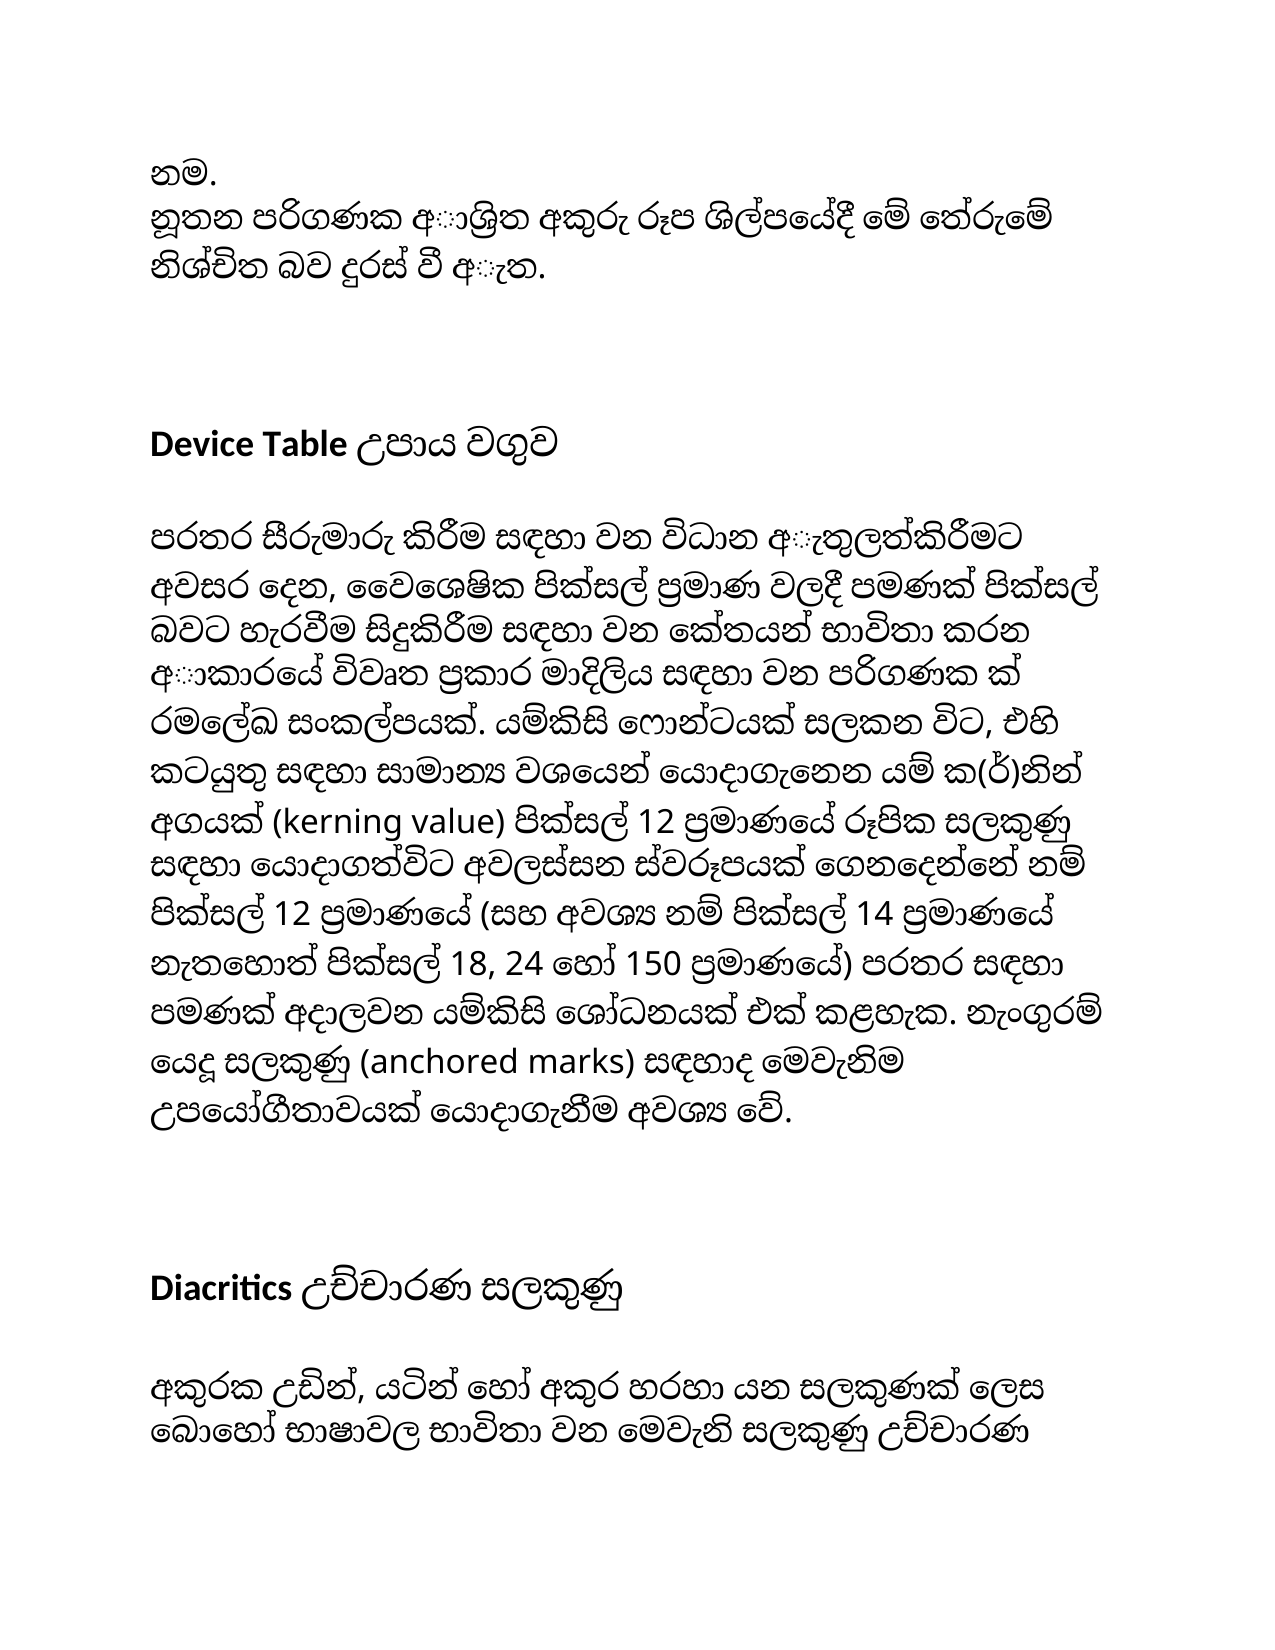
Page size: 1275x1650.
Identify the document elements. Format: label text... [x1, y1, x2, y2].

text නූතන පරිගණක අාශ්‍රිත අකුරු රූප ශිල්පයේදී මේ තේරුමේ නිශ්චිත බව දුරස් වී අැත. [150, 199, 1125, 292]
text නම. [150, 150, 1125, 199]
text අකුරක උඩින්, යටින් හෝ අකුර හරහා යන සලකුණක් ලෙස බොහෝ භාෂාවල භාවිතා වන මෙවැනි සලකුණු උච්චාරණ [150, 1364, 1125, 1456]
subtitle Device Table උපාය වගුව [150, 420, 1125, 466]
subtitle Diacritics උච්චාරණ සලකුණු [150, 1264, 1125, 1310]
text පරතර සීරුමාරු කිරීම සඳහා වන විධාන අැතුලත්කිරීමට අවසර දෙන, වෛශෙෂික පික්සල් ප්‍රමාණ වලදී පමණක් පික්සල් බවට හැරවීම සිදුකිරීම සඳහා වන කේතයන් භාවිතා කරන අාකාරයේ විවෘත ප්‍රකාර මාදිලිය සඳහා වන පරිගණක ක්‍රමලේඛ සංකල්පයක්. යම්කිසි ෆොන්ටයක් සලකන විට, එහි කටයුතු සඳහා සාමාන්‍ය වශයෙන් යොදාගැනෙන යම් ක(ර්)නින් අගයක් (kerning value) පික්සල් 12 ප්‍රමාණයේ රූපික සලකුණු සඳහා යොදාගත්විට අවලස්සන ස්වරූපයක් ගෙනදෙන්නේ නම් පික්සල් 12 ප්‍රමාණයේ (සහ අවශ්‍ය නම් පික්සල් 14 ප්‍රමාණයේ නැතහොත් පික්සල් 18, 24 හෝ 150 ප්‍රමාණයේ) පරතර සඳහා පමණක් අදාලවන යම්කිසි ශෝධනයක් එක් කළහැක. නැංගුරම් යෙදූ සලකුණු (anchored marks) සඳහාද මෙවැනිම උපයෝගීතාවයක් යොදාගැනීම අවශ්‍ය වේ. [150, 520, 1125, 1136]
